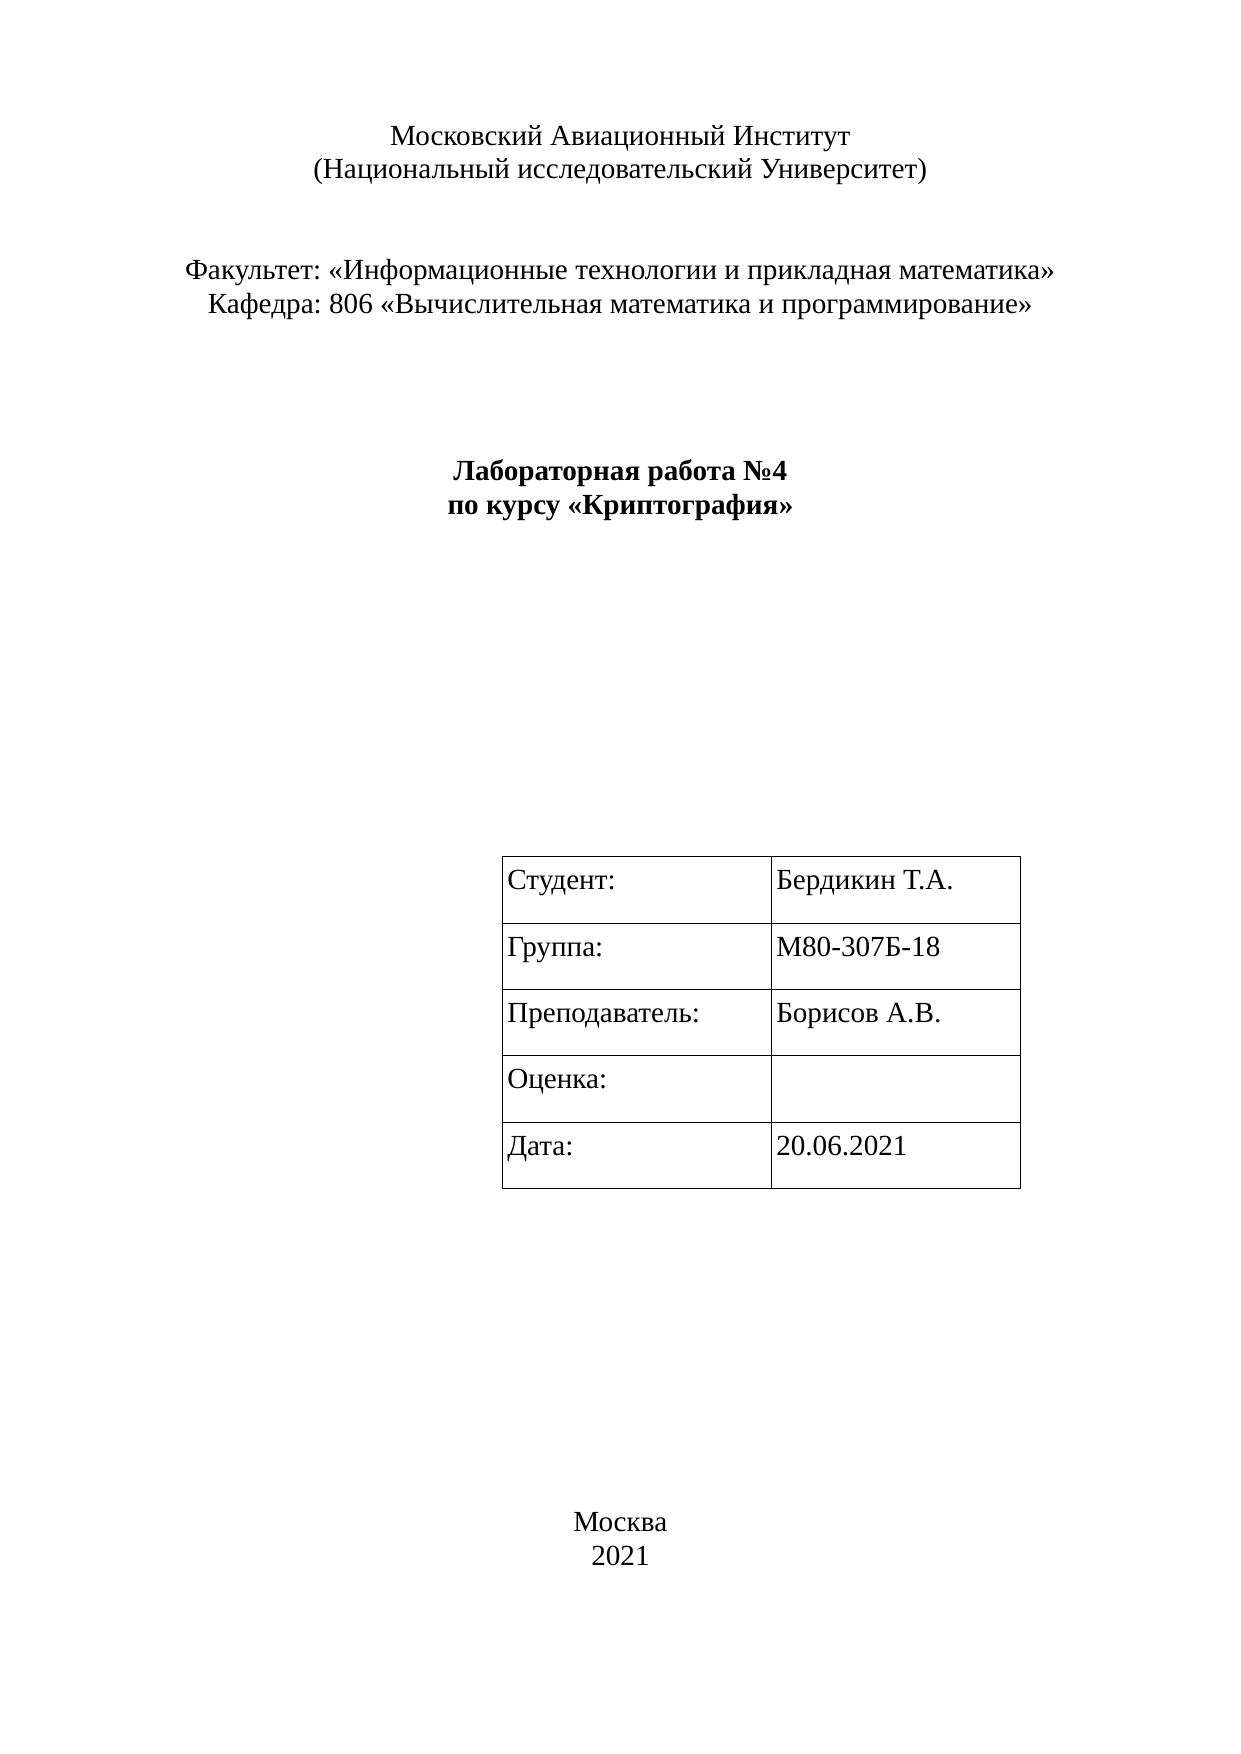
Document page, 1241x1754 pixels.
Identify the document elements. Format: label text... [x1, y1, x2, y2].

text по курсу «Криптография» [118, 487, 1122, 521]
text 2021 [118, 1538, 1122, 1572]
table_cell Оценка: [503, 1056, 771, 1121]
text Факультет: «Информационные технологии и прикладная математика» [118, 252, 1122, 286]
table_cell Борисов А.В. [772, 990, 1020, 1055]
table_cell Преподаватель: [503, 990, 771, 1055]
table_cell 20.06.2021 [772, 1123, 1020, 1188]
table_header Студент: [503, 857, 771, 922]
text (Национальный исследовательский Университет) [118, 152, 1122, 185]
table_header Бердикин Т.А. [772, 857, 1020, 922]
text Москва [118, 1504, 1122, 1538]
table_cell [772, 1056, 1020, 1121]
text Лабораторная работа №4 [118, 453, 1122, 487]
table_cell Группа: [503, 924, 771, 989]
table_cell М80-307Б-18 [772, 924, 1020, 989]
table_cell Дата: [503, 1123, 771, 1188]
text Московский Авиационный Институт [118, 118, 1122, 152]
text Кафедра: 806 «Вычислительная математика и программирование» [118, 286, 1122, 319]
